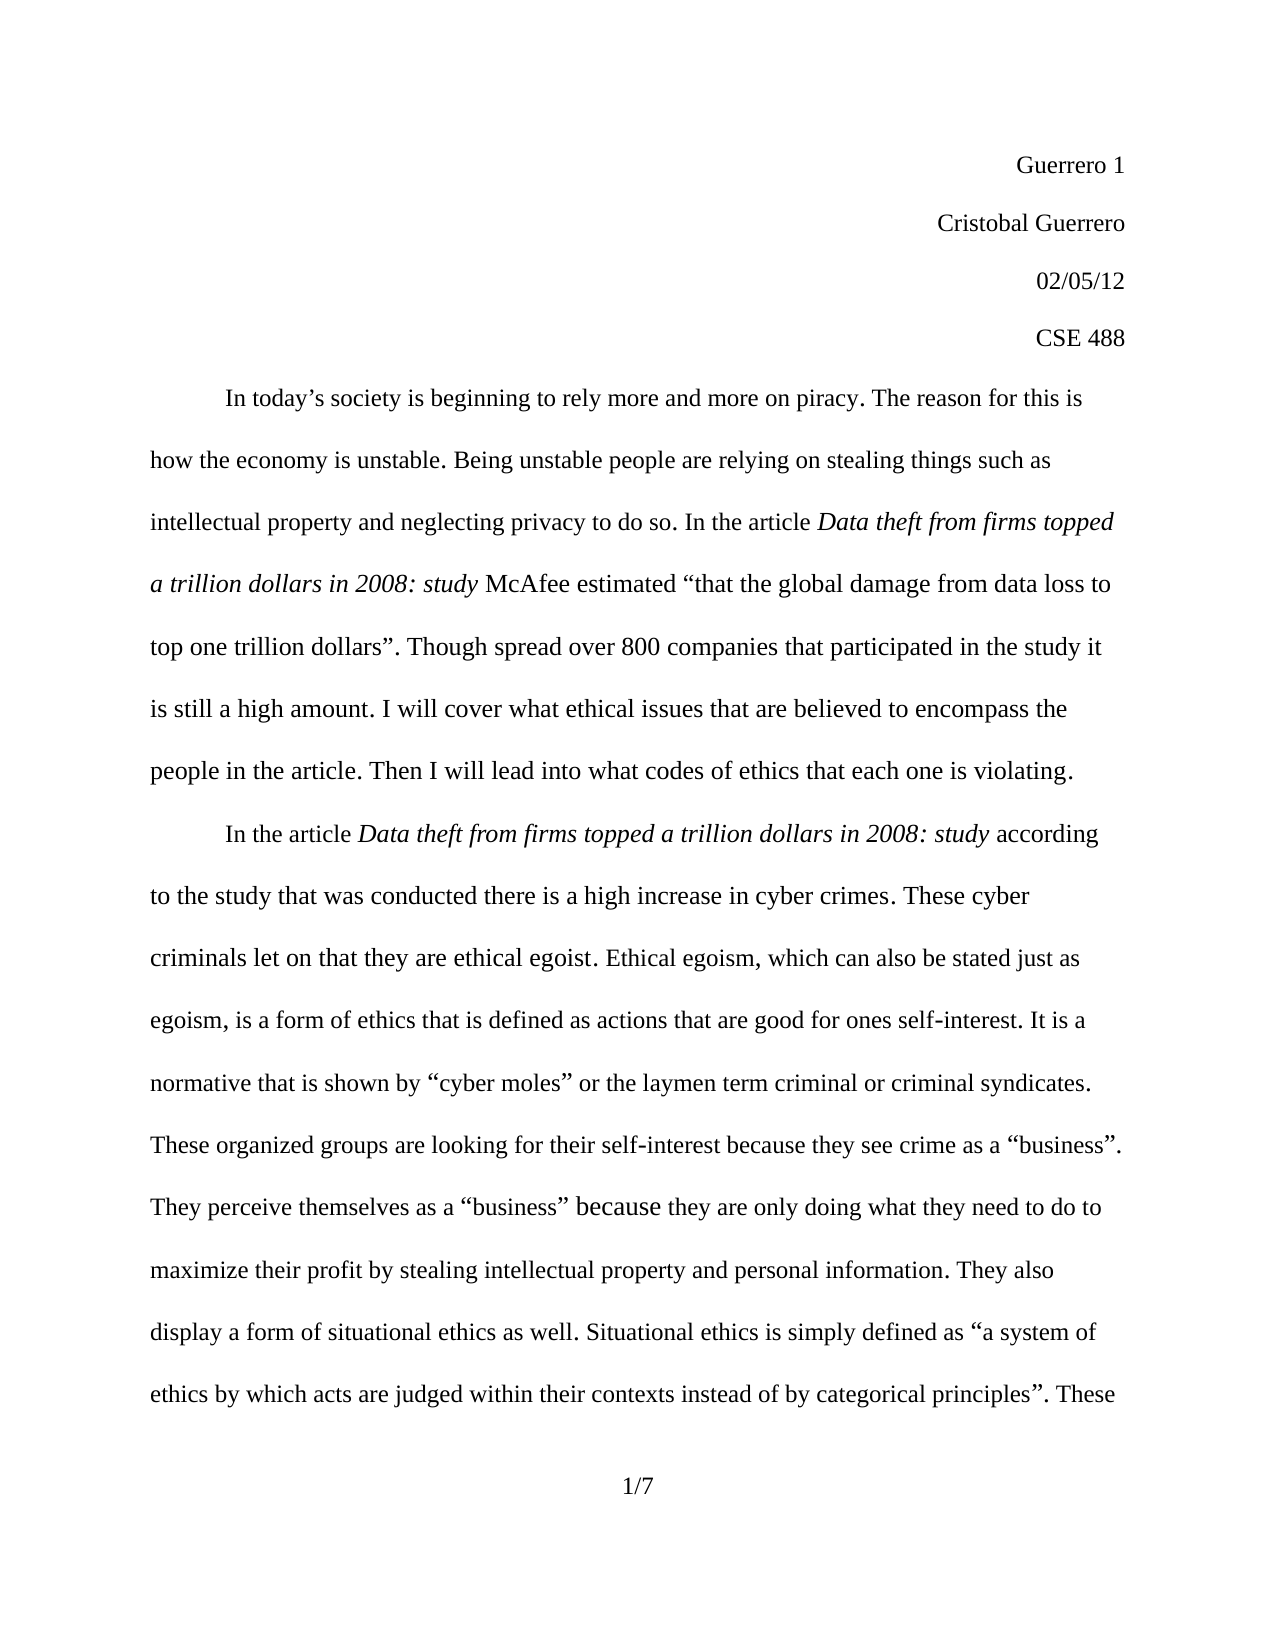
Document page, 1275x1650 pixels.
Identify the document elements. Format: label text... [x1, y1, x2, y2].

text Cristobal Guerrero [150, 208, 1125, 237]
text In today’s society is beginning to rely more and more on piracy. The reason for this is how the economy is unstable. Being unstable people are relying on stealing things such as intellectual property and neglecting privacy to do so. In the article Data theft from firms topped a trillion dollars in 2008: study McAfee estimated “that the global damage from data loss to top one trillion dollars”. Though spread over 800 companies that participated in the study it is still a high amount. I will cover what ethical issues that are believed to encompass the people in the article. Then I will lead into what codes of ethics that each one is violating. [150, 381, 1125, 786]
text 02/05/12 [150, 266, 1125, 294]
text CSE 488 [150, 323, 1125, 352]
text In the article Data theft from firms topped a trillion dollars in 2008: study according to the study that was conducted there is a high increase in cyber crimes. These cyber criminals let on that they are ethical egoist. Ethical egoism, which can also be stated just as egoism, is a form of ethics that is defined as actions that are good for ones self-interest. It is a normative that is shown by “cyber moles” or the laymen term criminal or criminal syndicates. These organized groups are looking for their self-interest because they see crime as a “business”. They perceive themselves as a “business” because they are only doing what they need to do to maximize their profit by stealing intellectual property and personal information. They also display a form of situational ethics as well. Situational ethics is simply defined as “a system of ethics by which acts are judged within their contexts instead of by categorical principles”. These [150, 817, 1125, 1408]
